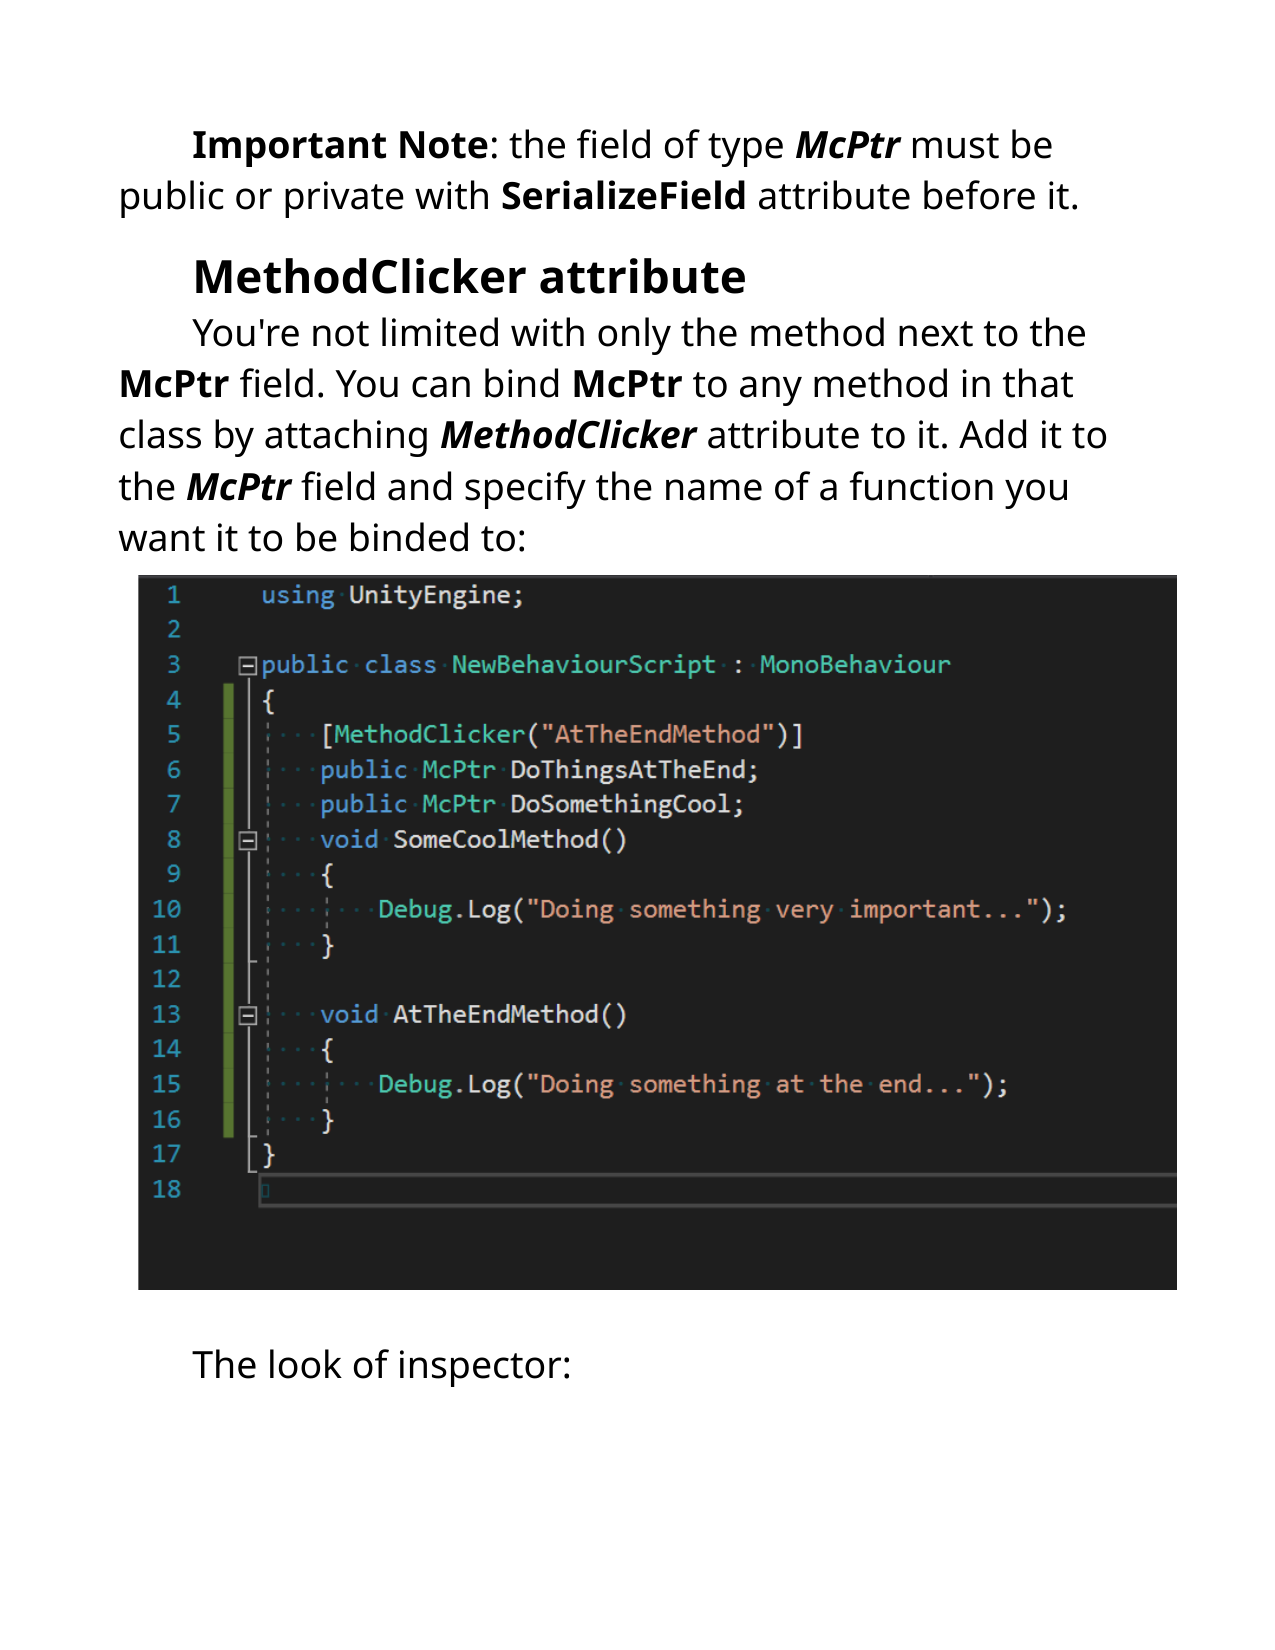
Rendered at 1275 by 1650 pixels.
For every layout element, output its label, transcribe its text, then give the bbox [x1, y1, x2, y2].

text The look of inspector: [118, 1338, 1157, 1389]
picture [138, 575, 1177, 1290]
text Important Note: the field of type McPtr must be public or private with SerializeField attribute before it. [118, 118, 1157, 220]
text MethodClicker attribute [118, 244, 1157, 307]
text You're not limited with only the method next to the McPtr field. You can bind McPtr to any method in that class by attaching MethodClicker attribute to it. Add it to the McPtr field and specify the name of a function you want it to be binded to: [118, 307, 1157, 562]
